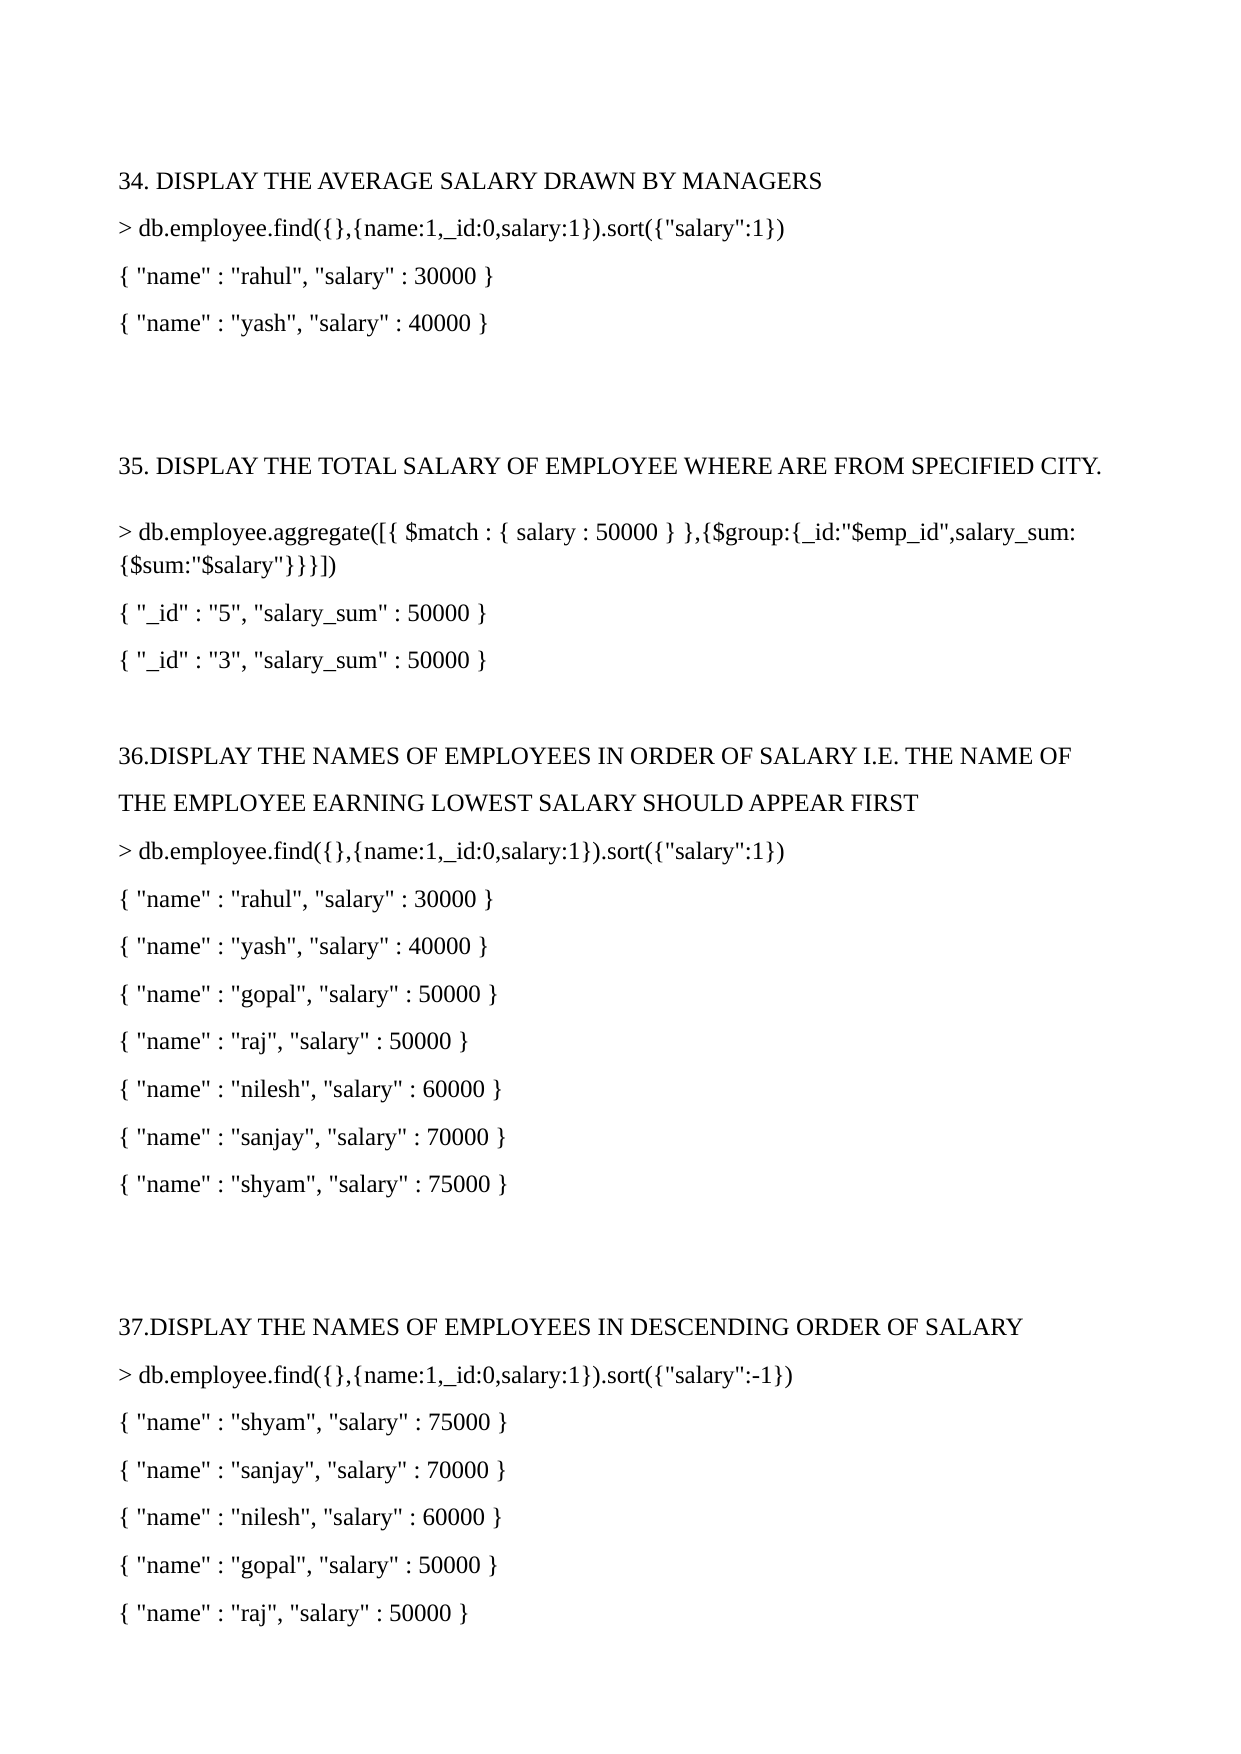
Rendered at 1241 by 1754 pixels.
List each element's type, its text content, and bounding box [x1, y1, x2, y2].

text 37.DISPLAY THE NAMES OF EMPLOYEES IN DESCENDING ORDER OF SALARY [118, 1312, 1122, 1341]
text 35. DISPLAY THE TOTAL SALARY OF EMPLOYEE WHERE ARE FROM SPECIFIED CITY. > db.employee.aggregate([{ $match : { salary : 50000 } },{$group:{_id:"$emp_id",salary_sum:{$sum:"$salary"}}}]) [118, 451, 1122, 579]
text { "name" : "yash", "salary" : 40000 } [118, 308, 1122, 337]
text 36.DISPLAY THE NAMES OF EMPLOYEES IN ORDER OF SALARY I.E. THE NAME OF [118, 741, 1122, 769]
text { "name" : "sanjay", "salary" : 70000 } [118, 1122, 1122, 1150]
text { "_id" : "5", "salary_sum" : 50000 } [118, 598, 1122, 627]
text { "name" : "nilesh", "salary" : 60000 } [118, 1074, 1122, 1103]
text 34. DISPLAY THE AVERAGE SALARY DRAWN BY MANAGERS [118, 166, 1122, 194]
text > db.employee.find({},{name:1,_id:0,salary:1}).sort({"salary":-1}) [118, 1360, 1122, 1388]
text { "name" : "raj", "salary" : 50000 } [118, 1598, 1122, 1626]
text THE EMPLOYEE EARNING LOWEST SALARY SHOULD APPEAR FIRST [118, 788, 1122, 817]
text { "name" : "raj", "salary" : 50000 } [118, 1026, 1122, 1055]
text { "name" : "shyam", "salary" : 75000 } [118, 1407, 1122, 1436]
text > db.employee.find({},{name:1,_id:0,salary:1}).sort({"salary":1}) [118, 836, 1122, 865]
text { "name" : "yash", "salary" : 40000 } [118, 931, 1122, 960]
text { "name" : "gopal", "salary" : 50000 } [118, 1550, 1122, 1579]
text { "name" : "sanjay", "salary" : 70000 } [118, 1455, 1122, 1484]
text { "name" : "shyam", "salary" : 75000 } [118, 1169, 1122, 1198]
text { "name" : "rahul", "salary" : 30000 } [118, 884, 1122, 912]
text { "name" : "gopal", "salary" : 50000 } [118, 979, 1122, 1008]
text { "_id" : "3", "salary_sum" : 50000 } [118, 646, 1122, 674]
text { "name" : "rahul", "salary" : 30000 } [118, 261, 1122, 290]
text > db.employee.find({},{name:1,_id:0,salary:1}).sort({"salary":1}) [118, 213, 1122, 242]
text { "name" : "nilesh", "salary" : 60000 } [118, 1502, 1122, 1531]
